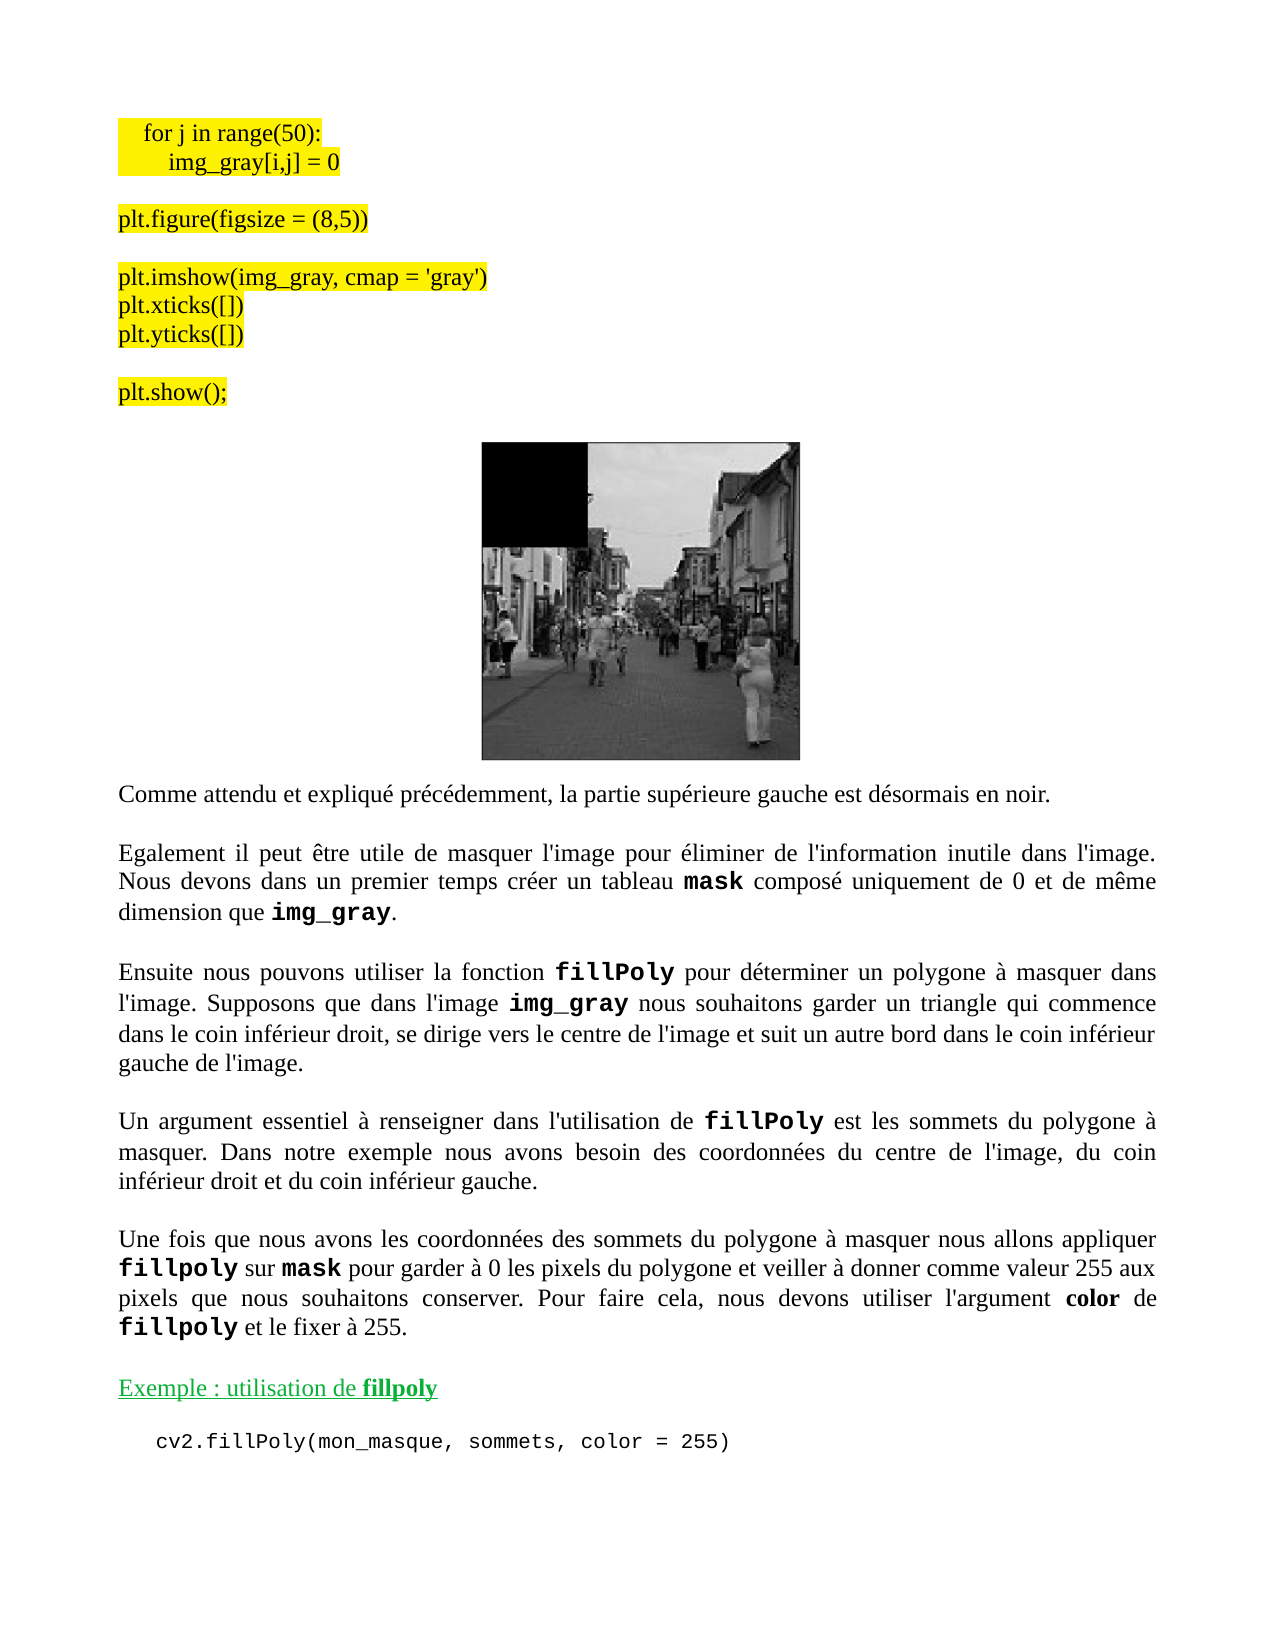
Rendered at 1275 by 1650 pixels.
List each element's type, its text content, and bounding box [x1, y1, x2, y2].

text Un argument essentiel à renseigner dans l'utilisation de fillPoly est les sommets du polygone à masquer. Dans notre exemple nous avons besoin des coordonnées du centre de l'image, du coin inférieur droit et du coin inférieur gauche. [118, 1106, 1157, 1194]
text Exemple : utilisation de fillpoly [118, 1373, 1157, 1401]
picture [469, 434, 806, 772]
text plt.figure(figsize = (8,5)) [118, 204, 1157, 233]
text plt.imshow(img_gray, cmap = 'gray') [118, 262, 1157, 291]
text Une fois que nous avons les coordonnées des sommets du polygone à masquer nous allons appliquer fillpoly sur mask pour garder à 0 les pixels du polygone et veiller à donner comme valeur 255 aux pixels que nous souhaitons conserver. Pour faire cela, nous devons utiliser l'argument color de fillpoly et le fixer à 255. [118, 1224, 1157, 1343]
text Egalement il peut être utile de masquer l'image pour éliminer de l'information inutile dans l'image. Nous devons dans un premier temps créer un tableau mask composé uniquement de 0 et de même dimension que img_gray. [118, 838, 1157, 928]
text plt.yticks([]) [118, 319, 1157, 348]
text plt.show(); [118, 377, 1157, 406]
text plt.xticks([]) [118, 291, 1157, 319]
text Comme attendu et expliqué précédemment, la partie supérieure gauche est désormais en noir. [118, 779, 1157, 808]
text cv2.fillPoly(mon_masque, sommets, color = 255) [118, 1431, 1157, 1454]
text Ensuite nous pouvons utiliser la fonction fillPoly pour déterminer un polygone à masquer dans l'image. Supposons que dans l'image img_gray nous souhaitons garder un triangle qui commence dans le coin inférieur droit, se dirige vers le centre de l'image et suit un autre bord dans le coin inférieur gauche de l'image. [118, 957, 1157, 1077]
text for j in range(50): [118, 118, 1157, 147]
text img_gray[i,j] = 0 [118, 147, 1157, 176]
